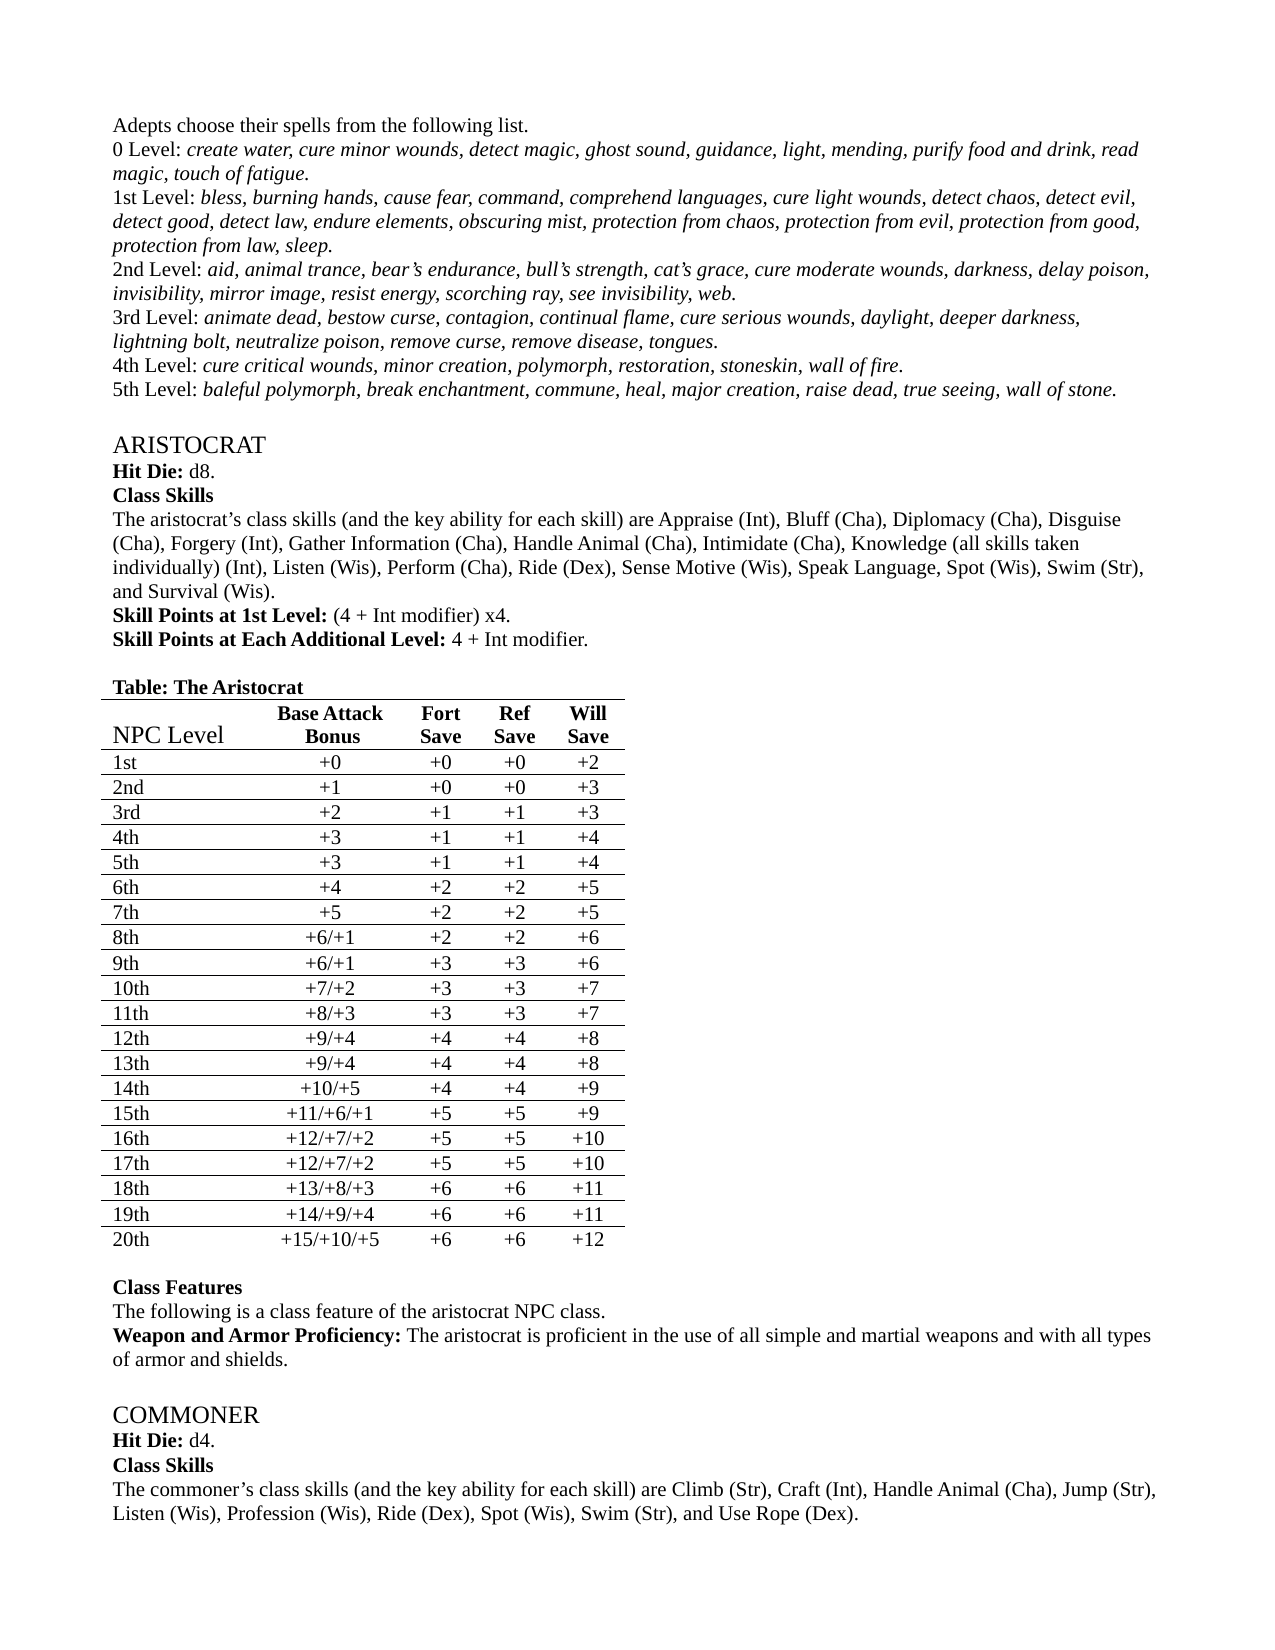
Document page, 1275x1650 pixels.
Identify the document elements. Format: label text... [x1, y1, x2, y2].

table_cell +3 [256, 850, 403, 874]
table_cell +6 [478, 1201, 551, 1226]
table_cell 5th [101, 850, 256, 874]
table_cell Ref Save [478, 700, 551, 748]
table_cell +6/+1 [256, 950, 403, 974]
text Skill Points at 1st Level: (4 + Int modifier) x4. [112, 603, 1162, 627]
table_cell +4 [478, 1026, 551, 1050]
subtitle Class Skills [112, 1452, 1162, 1477]
table_cell +1 [478, 825, 551, 849]
table_cell +8/+3 [256, 1001, 403, 1025]
table_cell +2 [404, 900, 478, 924]
text 0 Level: create water, cure minor wounds, detect magic, ghost sound, guidance, light, mending, purify food and drink, read magic, touch of fatigue. [112, 137, 1162, 185]
table_cell +2 [478, 925, 551, 949]
table_cell +13/+8/+3 [256, 1176, 403, 1200]
text The aristocrat’s class skills (and the key ability for each skill) are Appraise (Int), Bluff (Cha), Diplomacy (Cha), Disguise (Cha), Forgery (Int), Gather Information (Cha), Handle Animal (Cha), Intimidate (Cha), Knowledge (all skills taken individually) (Int), Listen (Wis), Perform (Cha), Ride (Dex), Sense Motive (Wis), Speak Language, Spot (Wis), Swim (Str), and Survival (Wis). [112, 507, 1162, 603]
table_cell +3 [404, 1001, 478, 1025]
table_cell 2nd [101, 775, 256, 799]
text Adepts choose their spells from the following list. [112, 112, 1162, 137]
subtitle Class Features [112, 1275, 1162, 1299]
table_cell +0 [478, 775, 551, 799]
table_cell 3rd [101, 800, 256, 824]
table_cell +2 [551, 750, 625, 774]
table_cell +1 [404, 800, 478, 824]
text COMMONER [112, 1400, 1162, 1428]
table_cell +2 [256, 800, 403, 824]
table_cell +6 [551, 950, 625, 974]
table_cell +9/+4 [256, 1026, 403, 1050]
table_cell +1 [404, 825, 478, 849]
table_cell +5 [404, 1126, 478, 1150]
table_cell +12 [551, 1227, 625, 1251]
table_cell +5 [478, 1126, 551, 1150]
table_cell +1 [404, 850, 478, 874]
table_cell +3 [404, 976, 478, 999]
table_cell +4 [404, 1026, 478, 1050]
text 4th Level: cure critical wounds, minor creation, polymorph, restoration, stoneskin, wall of fire. [112, 353, 1162, 377]
text Weapon and Armor Proficiency: The aristocrat is proficient in the use of all simple and martial weapons and with all types of armor and shields. [112, 1323, 1162, 1371]
text Hit Die: d4. [112, 1428, 1162, 1452]
table_cell +11/+6/+1 [256, 1101, 403, 1125]
table_cell +1 [256, 775, 403, 799]
table_cell +8 [551, 1026, 625, 1050]
table_cell +12/+7/+2 [256, 1126, 403, 1150]
table_cell +5 [478, 1101, 551, 1125]
table_cell 11th [101, 1001, 256, 1025]
table_cell +3 [256, 825, 403, 849]
table_cell +5 [478, 1151, 551, 1175]
table_cell +5 [404, 1151, 478, 1175]
subtitle Class Skills [112, 483, 1162, 507]
table_cell +3 [551, 775, 625, 799]
text 3rd Level: animate dead, bestow curse, contagion, continual flame, cure serious wounds, daylight, deeper darkness, lightning bolt, neutralize poison, remove curse, remove disease, tongues. [112, 305, 1162, 353]
table_cell 15th [101, 1101, 256, 1125]
table_cell +11 [551, 1176, 625, 1200]
table_cell +6 [404, 1227, 478, 1251]
table_cell +4 [551, 825, 625, 849]
table_cell +9 [551, 1101, 625, 1125]
table_cell Fort Save [404, 700, 478, 748]
table_cell +2 [478, 875, 551, 899]
table_cell 8th [101, 925, 256, 949]
table_cell +7 [551, 976, 625, 999]
text 5th Level: baleful polymorph, break enchantment, commune, heal, major creation, raise dead, true seeing, wall of stone. [112, 377, 1162, 401]
table_cell +0 [478, 750, 551, 774]
table_cell +3 [478, 976, 551, 999]
text 2nd Level: aid, animal trance, bear’s endurance, bull’s strength, cat’s grace, cure moderate wounds, darkness, delay poison, invisibility, mirror image, resist energy, scorching ray, see invisibility, web. [112, 257, 1162, 305]
table_cell +3 [478, 1001, 551, 1025]
table_cell +4 [404, 1076, 478, 1100]
table_cell +4 [478, 1076, 551, 1100]
text Skill Points at Each Additional Level: 4 + Int modifier. [112, 627, 1162, 651]
table_cell +8 [551, 1051, 625, 1075]
table_cell +15/+10/+5 [256, 1227, 403, 1251]
table_cell 16th [101, 1126, 256, 1150]
table_cell 19th [101, 1201, 256, 1226]
table_cell +4 [551, 850, 625, 874]
table_cell +3 [551, 800, 625, 824]
table_cell +4 [478, 1051, 551, 1075]
table_cell +7 [551, 1001, 625, 1025]
table_cell +2 [404, 925, 478, 949]
table_cell +0 [404, 775, 478, 799]
table_cell +6 [478, 1176, 551, 1200]
table_cell 20th [101, 1227, 256, 1251]
table_cell Will Save [551, 700, 625, 748]
table_cell +6 [478, 1227, 551, 1251]
table_cell +0 [404, 750, 478, 774]
table_cell NPC Level [101, 700, 256, 748]
table_cell +10 [551, 1126, 625, 1150]
table_cell +9 [551, 1076, 625, 1100]
table_header Table: The Aristocrat [101, 675, 625, 699]
table_cell +7/+2 [256, 976, 403, 999]
table_cell 13th [101, 1051, 256, 1075]
table_cell +10 [551, 1151, 625, 1175]
table_cell +0 [256, 750, 403, 774]
table_cell 14th [101, 1076, 256, 1100]
table_cell +1 [478, 850, 551, 874]
text The commoner’s class skills (and the key ability for each skill) are Climb (Str), Craft (Int), Handle Animal (Cha), Jump (Str), Listen (Wis), Profession (Wis), Ride (Dex), Spot (Wis), Swim (Str), and Use Rope (Dex). [112, 1477, 1162, 1525]
text Hit Die: d8. [112, 459, 1162, 483]
table_cell +1 [478, 800, 551, 824]
table_cell Base Attack Bonus [256, 700, 403, 748]
table_cell +6 [404, 1176, 478, 1200]
table_cell 10th [101, 976, 256, 999]
table_cell +3 [478, 950, 551, 974]
text ARISTOCRAT [112, 430, 1162, 459]
table_cell +11 [551, 1201, 625, 1226]
table_cell +12/+7/+2 [256, 1151, 403, 1175]
table_cell 4th [101, 825, 256, 849]
text The following is a class feature of the aristocrat NPC class. [112, 1299, 1162, 1323]
table_cell +6 [404, 1201, 478, 1226]
table_cell +5 [256, 900, 403, 924]
table_cell +5 [404, 1101, 478, 1125]
table_cell +2 [478, 900, 551, 924]
table_cell 7th [101, 900, 256, 924]
table_cell 17th [101, 1151, 256, 1175]
table_cell +14/+9/+4 [256, 1201, 403, 1226]
table_cell 18th [101, 1176, 256, 1200]
table_cell 9th [101, 950, 256, 974]
table_cell +5 [551, 875, 625, 899]
table_cell +3 [404, 950, 478, 974]
table_cell 1st [101, 750, 256, 774]
table_cell +2 [404, 875, 478, 899]
table_cell +9/+4 [256, 1051, 403, 1075]
table_cell 12th [101, 1026, 256, 1050]
text 1st Level: bless, burning hands, cause fear, command, comprehend languages, cure light wounds, detect chaos, detect evil, detect good, detect law, endure elements, obscuring mist, protection from chaos, protection from evil, protection from good, protection from law, sleep. [112, 185, 1162, 257]
table_cell +4 [404, 1051, 478, 1075]
table_cell +4 [256, 875, 403, 899]
table_cell +6 [551, 925, 625, 949]
table_cell 6th [101, 875, 256, 899]
table_cell +5 [551, 900, 625, 924]
table_cell +10/+5 [256, 1076, 403, 1100]
table_cell +6/+1 [256, 925, 403, 949]
